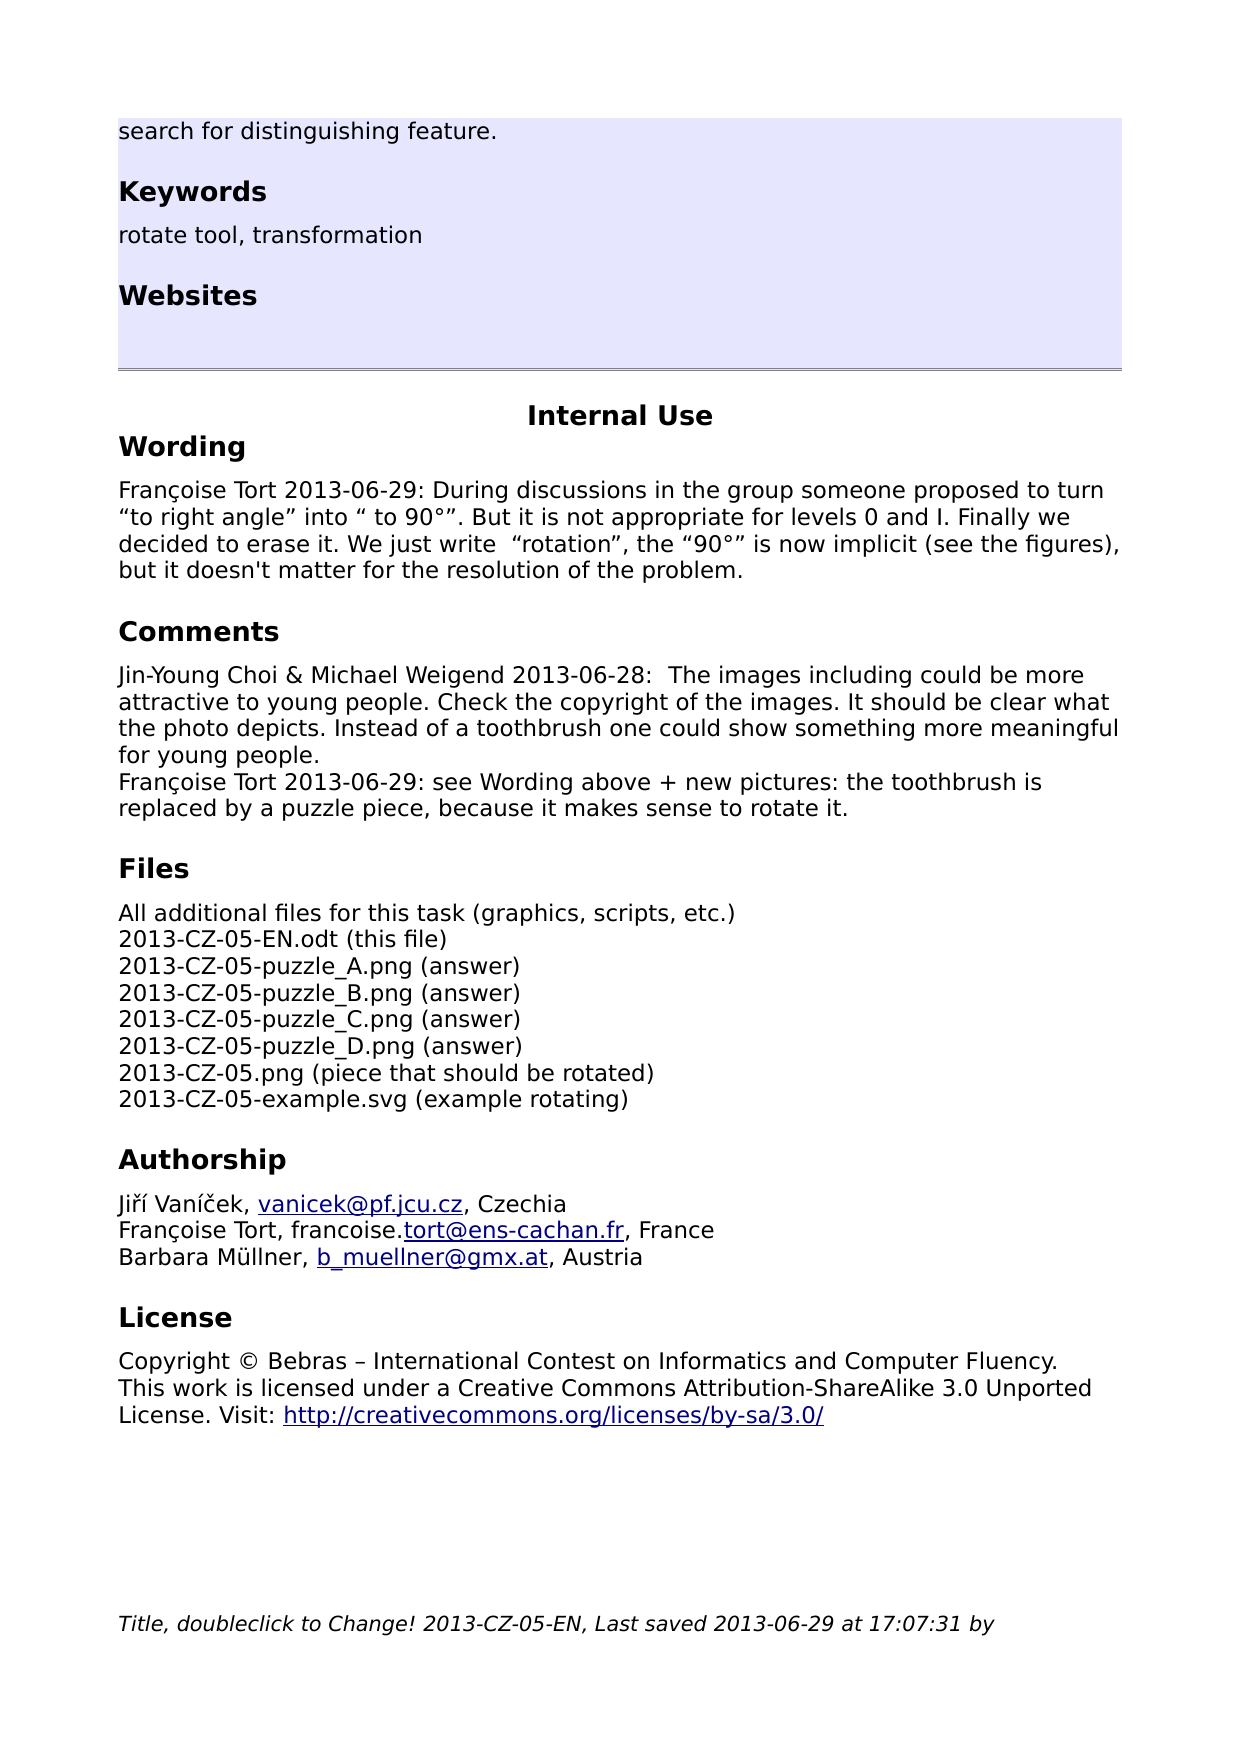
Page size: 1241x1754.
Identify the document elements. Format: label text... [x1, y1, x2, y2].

subtitle License [118, 1302, 1122, 1334]
text Jiří Vaníček, vanicek@pf.jcu.cz, Czechia [118, 1191, 1122, 1217]
text 2013-CZ-05-example.svg (example rotating) [118, 1086, 1122, 1113]
text 2013-CZ-05-puzzle_C.png (answer) [118, 1006, 1122, 1033]
text 2013-CZ-05-EN.odt (this file) [118, 926, 1122, 953]
text All additional files for this task (graphics, scripts, etc.) [118, 900, 1122, 926]
subtitle Keywords [118, 176, 1122, 208]
text 2013-CZ-05-puzzle_B.png (answer) [118, 980, 1122, 1006]
subtitle Comments [118, 616, 1122, 647]
text Barbara Müllner, b_muellner@gmx.at, Austria [118, 1244, 1122, 1271]
text Françoise Tort 2013-06-29: During discussions in the group someone proposed to turn “to right angle” into “ to 90°”. But it is not appropriate for levels 0 and I. Finally we decided to erase it. We just write “rotation”, the “90°” is now implicit (see the figures), but it doesn't matter for the resolution of the problem. [118, 478, 1122, 584]
text Jin-Young Choi & Michael Weigend 2013-06-28: The images including could be more attractive to young people. Check the copyright of the images. It should be clear what the photo depicts. Instead of a toothbrush one could show something more meaningful for young people. [118, 662, 1122, 769]
subtitle Files [118, 853, 1122, 885]
text 2013-CZ-05-puzzle_D.png (answer) [118, 1033, 1122, 1060]
text 2013-CZ-05-puzzle_A.png (answer) [118, 953, 1122, 980]
subtitle Internal Use [118, 400, 1122, 431]
text rotate tool, transformation [118, 222, 1122, 249]
subtitle Wording [118, 431, 1122, 463]
text 2013-CZ-05.png (piece that should be rotated) [118, 1060, 1122, 1086]
subtitle Websites [118, 281, 1122, 312]
text search for distinguishing feature. [118, 118, 1122, 145]
text This work is licensed under a Creative Commons Attribution-ShareAlike 3.0 Unported License. Visit: http://creativecommons.org/licenses/by-sa/3.0/ [118, 1375, 1122, 1428]
text Copyright © Bebras – International Contest on Informatics and Computer Fluency. [118, 1348, 1122, 1375]
text Françoise Tort 2013-06-29: see Wording above + new pictures: the toothbrush is replaced by a puzzle piece, because it makes sense to rotate it. [118, 769, 1122, 822]
text Françoise Tort, francoise.tort@ens-cachan.fr, France [118, 1217, 1122, 1244]
subtitle Authorship [118, 1144, 1122, 1176]
